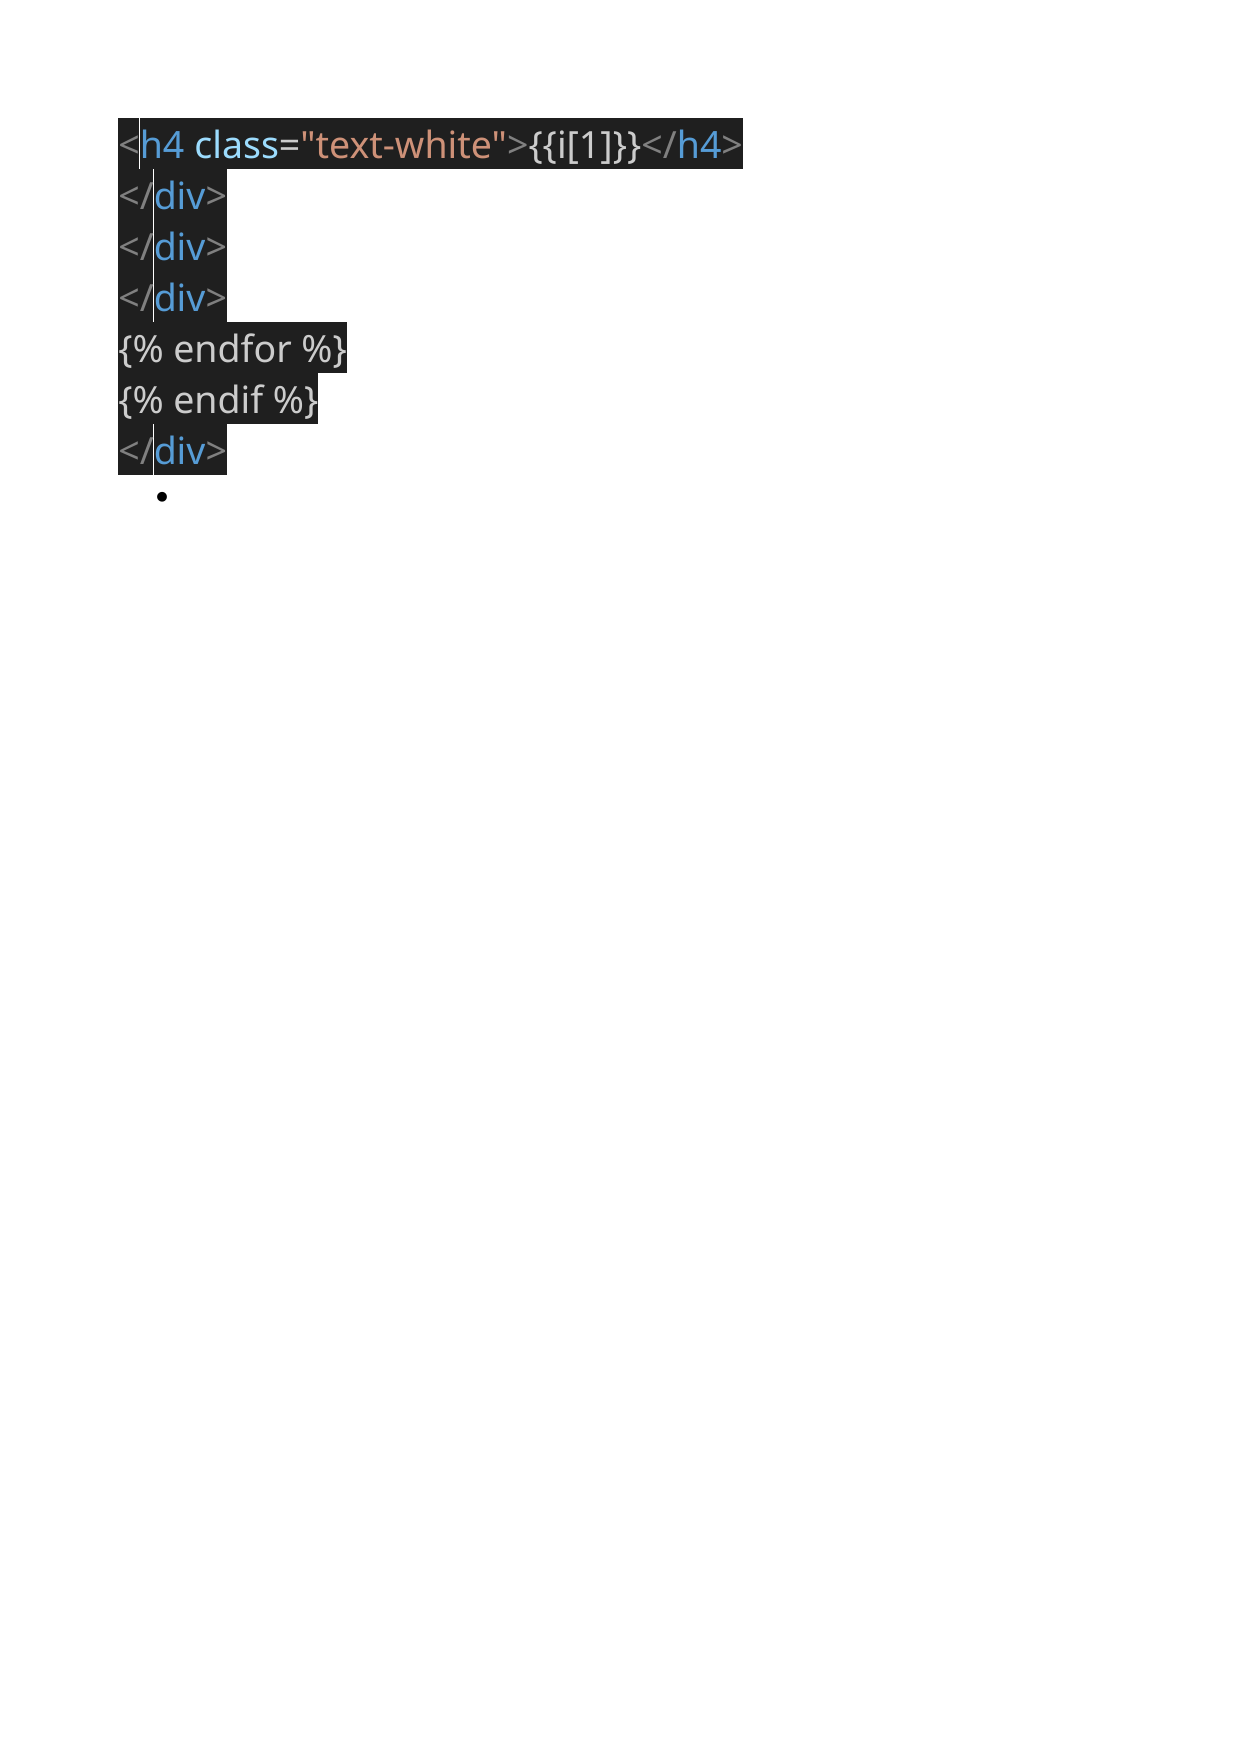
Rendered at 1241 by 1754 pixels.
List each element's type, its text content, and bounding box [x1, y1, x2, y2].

text </div> [118, 424, 1122, 475]
text </div> [118, 169, 1122, 220]
text </div> [118, 271, 1122, 322]
text {% endfor %} [118, 322, 1122, 373]
text <h4 class="text-white">{{i[1]}}</h4> [118, 118, 1122, 169]
text </div> [118, 220, 1122, 271]
text {% endif %} [118, 373, 1122, 424]
